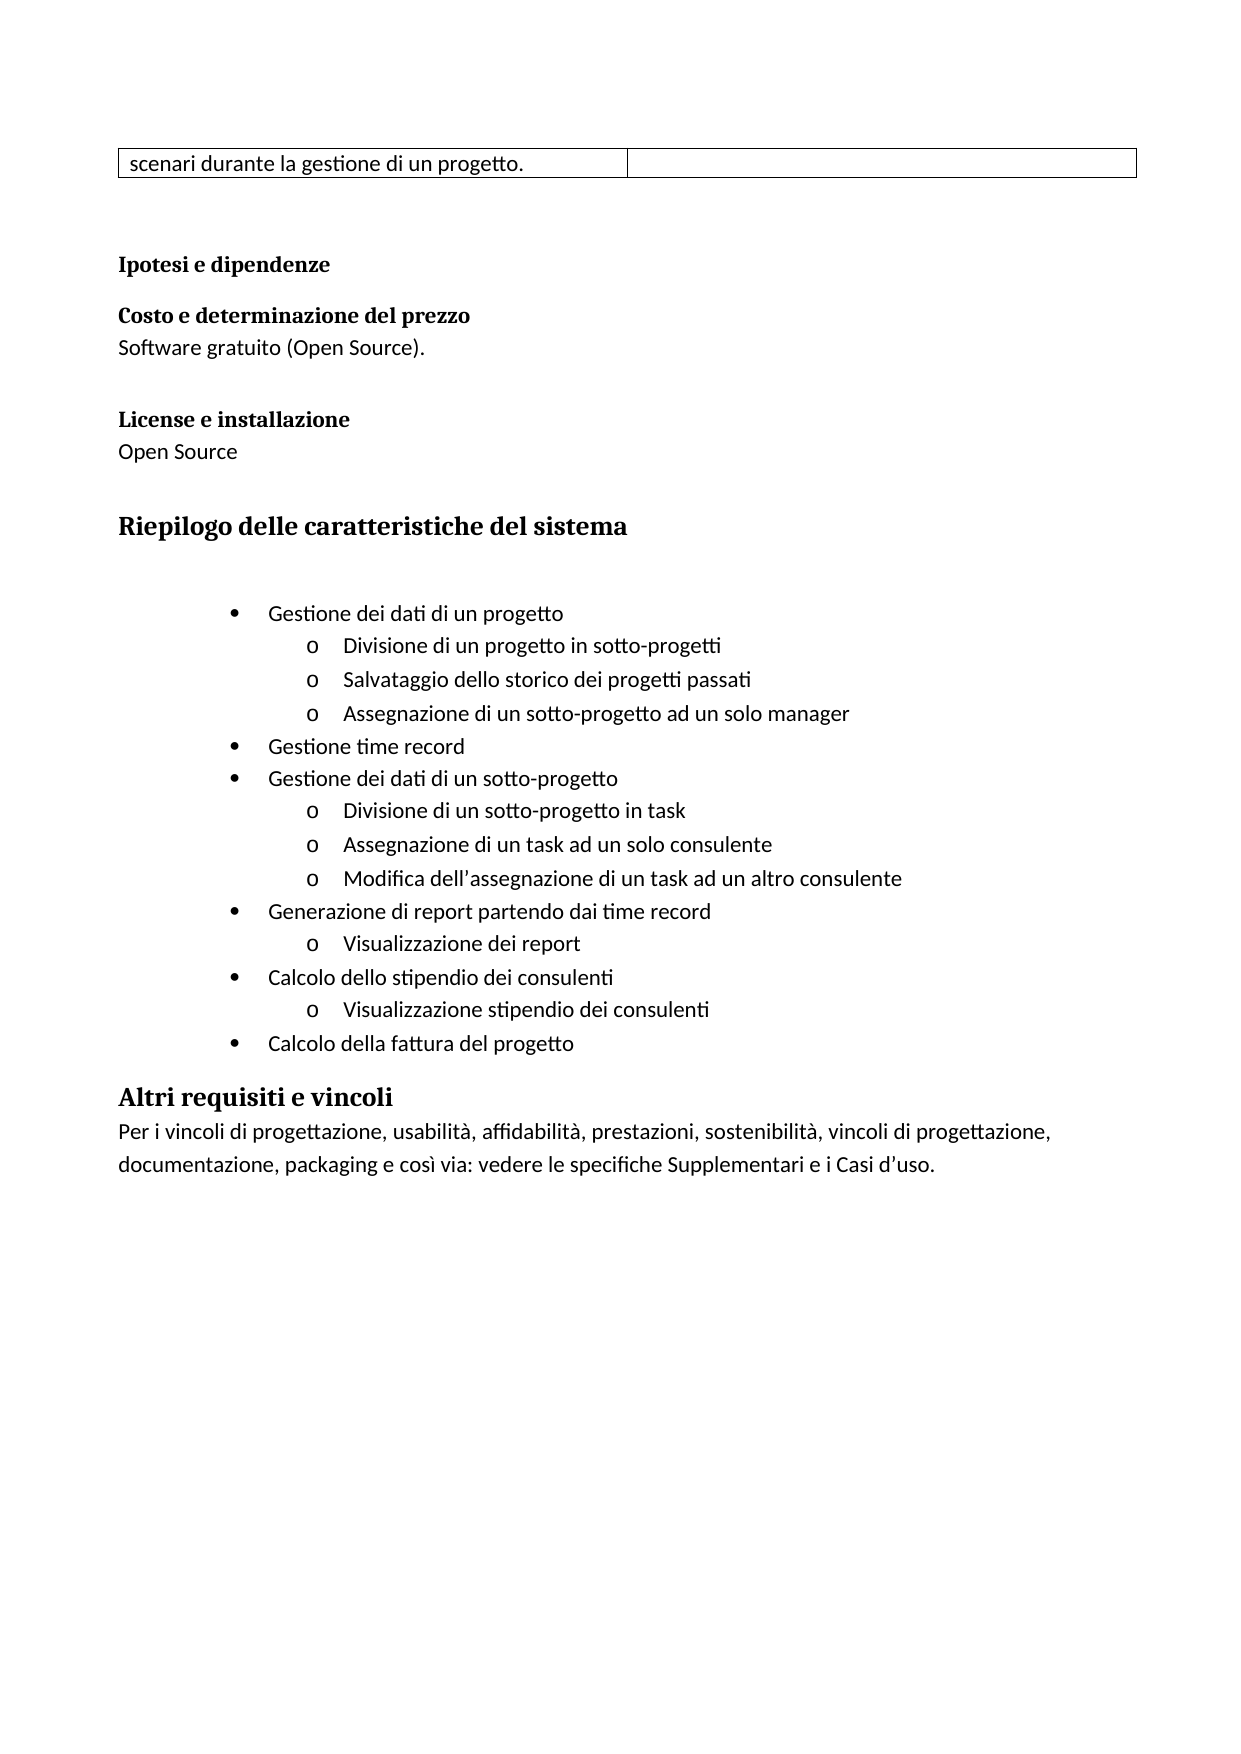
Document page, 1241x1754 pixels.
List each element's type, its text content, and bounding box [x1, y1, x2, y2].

subtitle License e installazione [118, 407, 1122, 433]
list Assegnazione di un task ad un solo consulente [306, 830, 1122, 859]
list Salvataggio dello storico dei progetti passati [306, 665, 1122, 694]
list Modifica dell’assegnazione di un task ad un altro consulente [306, 864, 1122, 893]
list Gestione time record [231, 732, 1122, 760]
text Per i vincoli di progettazione, usabilità, affidabilità, prestazioni, sostenibilità, vincoli di progettazione, documentazione, packaging e così via: vedere le specifiche Supplementari e i Casi d’uso. [118, 1117, 1122, 1178]
subtitle Riepilogo delle caratteristiche del sistema [118, 511, 1122, 542]
list Assegnazione di un sotto-progetto ad un solo manager [306, 699, 1122, 728]
list Generazione di report partendo dai time record [231, 897, 1122, 925]
table_cell scenari durante la gestione di un progetto. [119, 149, 627, 177]
text Software gratuito (Open Source). [118, 333, 1122, 361]
subtitle Ipotesi e dipendenze [118, 252, 1122, 278]
list Visualizzazione dei report [306, 929, 1122, 959]
list Visualizzazione stipendio dei consulenti [306, 995, 1122, 1024]
subtitle Costo e determinazione del prezzo [118, 303, 1122, 329]
list Divisione di un sotto-progetto in task [306, 797, 1122, 826]
list Calcolo della fattura del progetto [231, 1029, 1122, 1057]
subtitle Altri requisiti e vincoli [118, 1082, 1122, 1113]
list Divisione di un progetto in sotto-progetti [306, 632, 1122, 661]
list Gestione dei dati di un progetto [231, 599, 1122, 627]
table_cell [628, 149, 1136, 177]
list Gestione dei dati di un sotto-progetto [231, 764, 1122, 792]
list Calcolo dello stipendio dei consulenti [231, 963, 1122, 991]
text Open Source [118, 437, 1122, 465]
